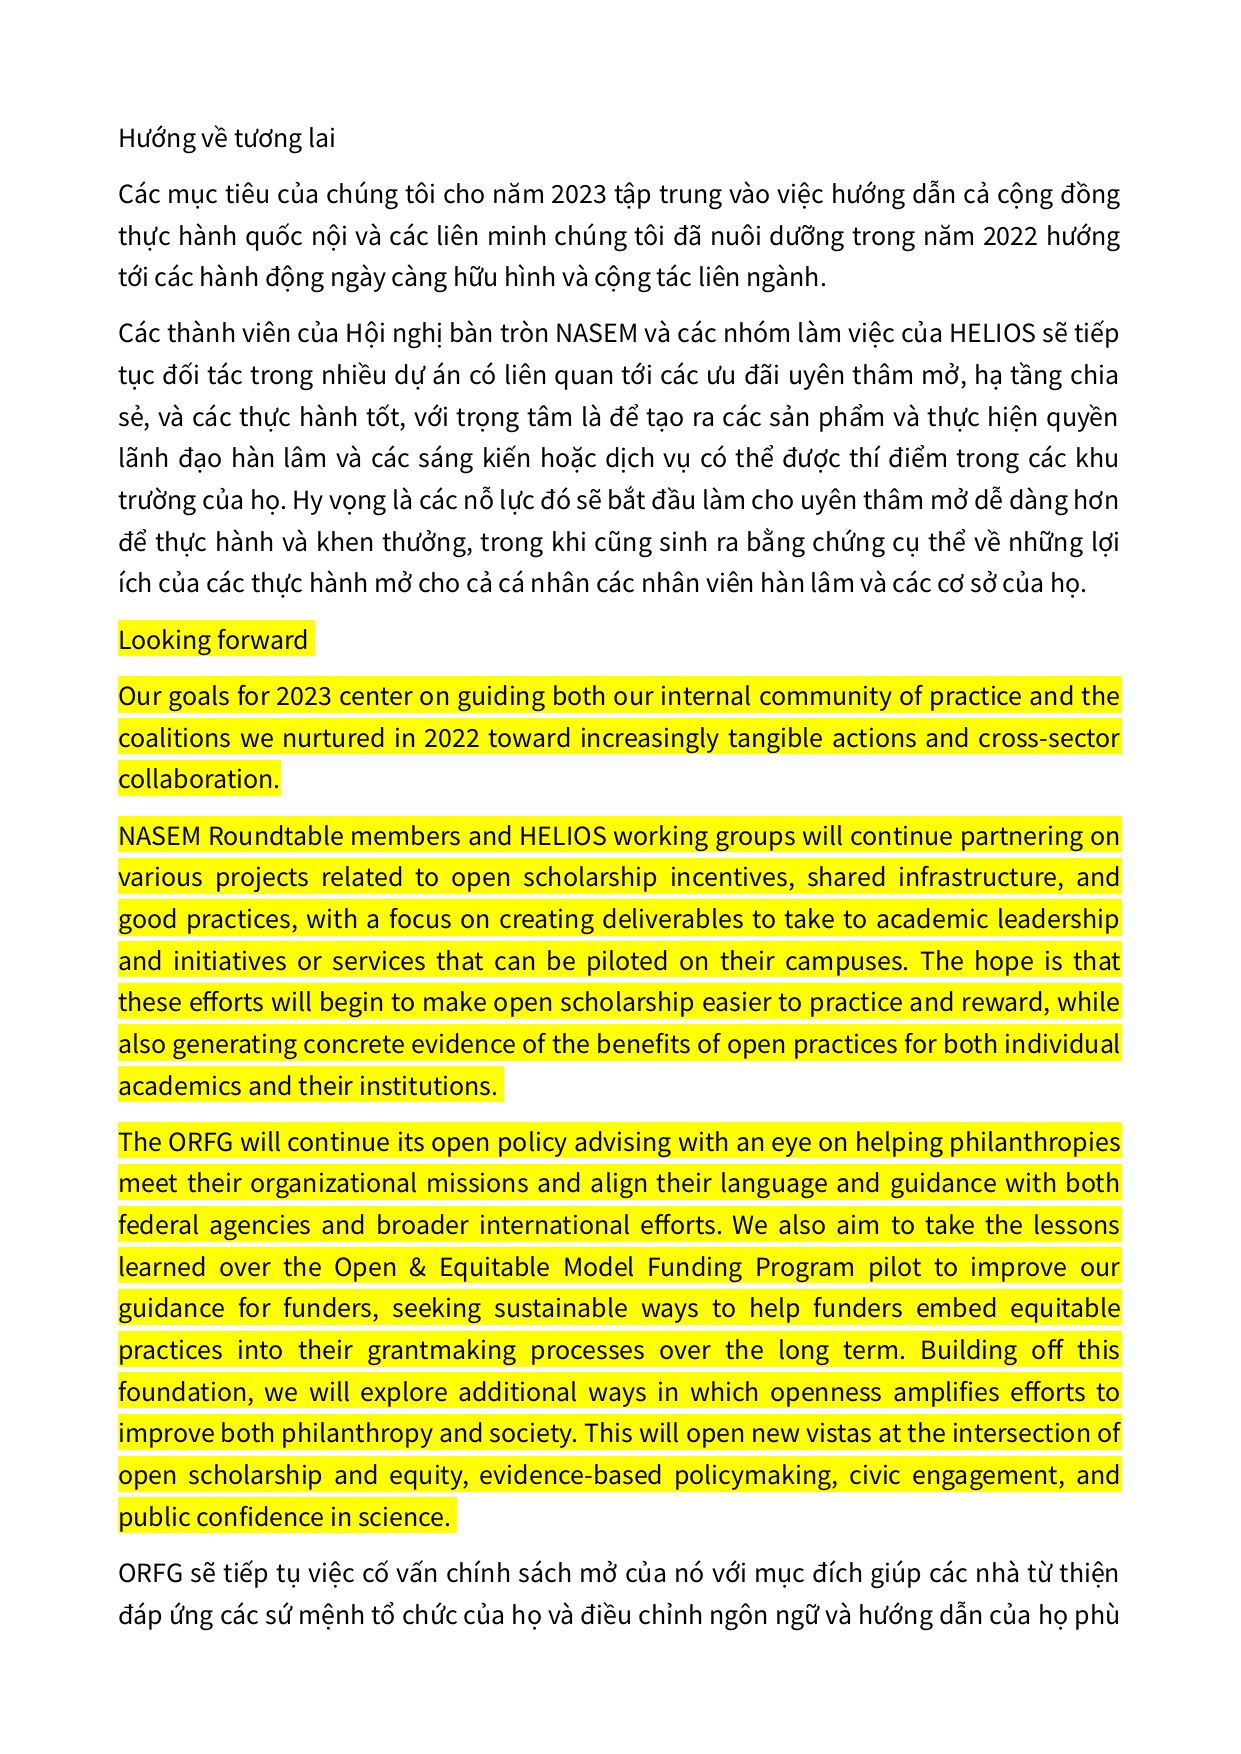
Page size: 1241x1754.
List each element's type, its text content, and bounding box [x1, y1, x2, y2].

text Our goals for 2023 center on guiding both our internal community of practice and the coalitions we nurtured in 2022 toward increasingly tangible actions and cross-sector collaboration. [118, 676, 1122, 796]
text ORFG sẽ tiếp tụ việc cố vấn chính sách mở của nó với mục đích giúp các nhà từ thiện đáp ứng các sứ mệnh tổ chức của họ và điều chỉnh ngôn ngữ và hướng dẫn của họ phù [118, 1553, 1122, 1631]
text Looking forward [118, 620, 1122, 656]
text Hướng về tương lai [118, 118, 1122, 154]
text The ORFG will continue its open policy advising with an eye on helping philanthropies meet their organizational missions and align their language and guidance with both federal agencies and broader international efforts. We also aim to take the lessons learned over the Open & Equitable Model Funding Program pilot to improve our guidance for funders, seeking sustainable ways to help funders embed equitable practices into their grantmaking processes over the long term. Building off this foundation, we will explore additional ways in which openness amplifies efforts to improve both philanthropy and society. This will open new vistas at the intersection of open scholarship and equity, evidence-based policymaking, civic engagement, and public confidence in science. [118, 1122, 1122, 1533]
text Các thành viên của Hội nghị bàn tròn NASEM và các nhóm làm việc của HELIOS sẽ tiếp tục đối tác trong nhiều dự án có liên quan tới các ưu đãi uyên thâm mở, hạ tầng chia sẻ, và các thực hành tốt, với trọng tâm là để tạo ra các sản phẩm và thực hiện quyền lãnh đạo hàn lâm và các sáng kiến hoặc dịch vụ có thể được thí điểm trong các khu trường của họ. Hy vọng là các nỗ lực đó sẽ bắt đầu làm cho uyên thâm mở dễ dàng hơn để thực hành và khen thưởng, trong khi cũng sinh ra bằng chứng cụ thể về những lợi ích của các thực hành mở cho cả cá nhân các nhân viên hàn lâm và các cơ sở của họ. [118, 314, 1122, 600]
text Các mục tiêu của chúng tôi cho năm 2023 tập trung vào việc hướng dẫn cả cộng đồng thực hành quốc nội và các liên minh chúng tôi đã nuôi dưỡng trong năm 2022 hướng tới các hành động ngày càng hữu hình và cộng tác liên ngành. [118, 174, 1122, 294]
text NASEM Roundtable members and HELIOS working groups will continue partnering on various projects related to open scholarship incentives, shared infrastructure, and good practices, with a focus on creating deliverables to take to academic leadership and initiatives or services that can be piloted on their campuses. The hope is that these efforts will begin to make open scholarship easier to practice and reward, while also generating concrete evidence of the benefits of open practices for both individual academics and their institutions. [118, 816, 1122, 1102]
